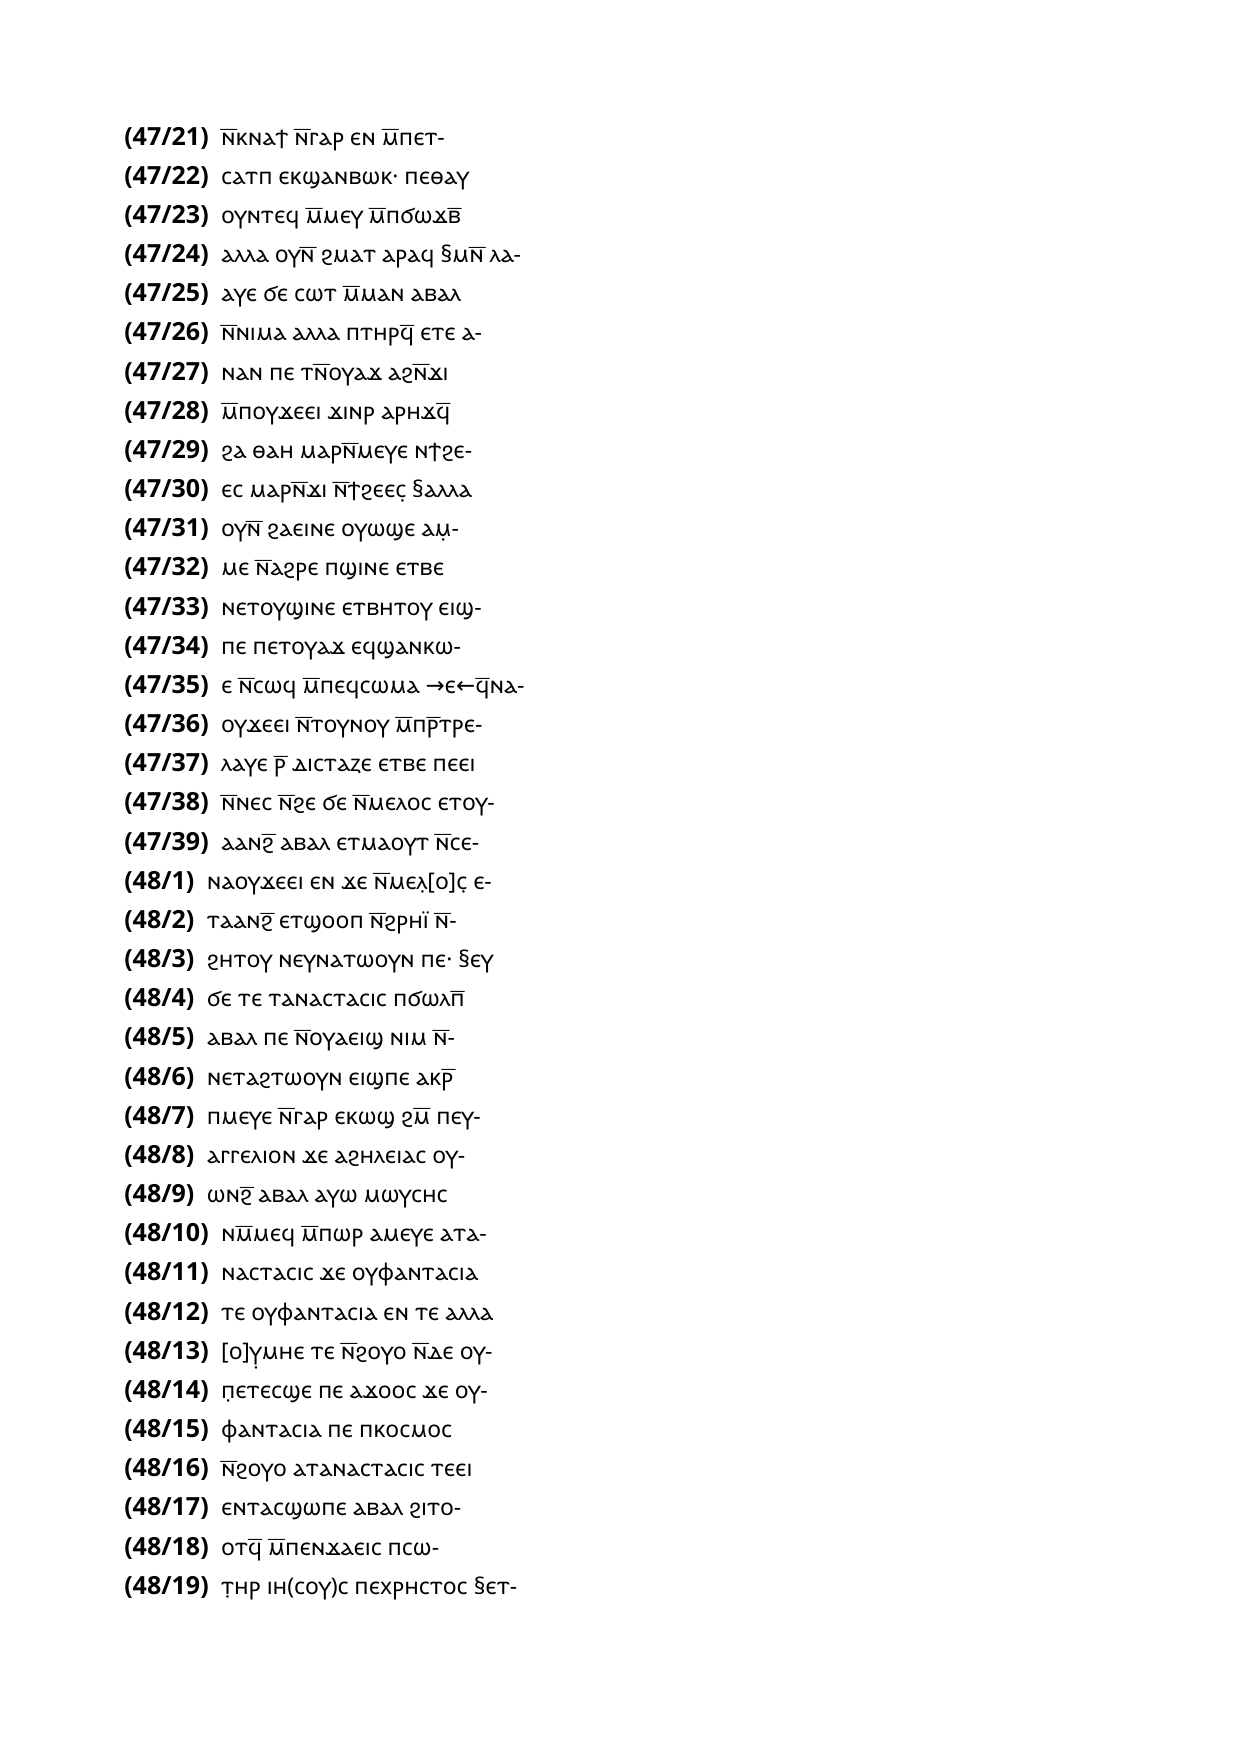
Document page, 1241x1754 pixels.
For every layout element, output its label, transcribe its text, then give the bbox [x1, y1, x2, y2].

text (43/25) §ⲟⲩⲛ ϩⲁⲉⲓⲛⲉ ⲡⲁϣⲏⲣⲉ ⲣⲏ‐ (43/26) ⲅⲓⲛⲟⲥ ⲉⲩⲱϣⲉ ⲁⲥⲃⲟ ⲁϩⲁϩ (43/27) ⲟⲩⲛⲧⲉⲩ ⲙ̅ⲙⲉⲩ ⲙ̅ⲡⲓⲥⲕⲟⲡⲟⲥ (43/28) ⲉⲩⲉⲙⲁϩⲧⲉ ⲛ̅ϩⲛ̅ⲍⲏⲧⲏⲙⲁ (43/29) ⲉⲩϣⲁⲁⲧ ⲙ̅ⲡⲉⲩⲃⲱⲗ ⲁⲩⲱ (43/30) ⲉⲩϣⲁⲛⲙⲉⲉⲧⲉ ⲁⲛⲉⲉⲓ ϣⲁⲩ‐ (43/31) ⲙⲉⲩⲉ ⲁϩⲛ̅ⲙⲛ̅ⲧⲛⲁϭ ⲛ̅ϩⲣⲏ‐ (43/32) ⲓ̈ ⲛ̅ϩⲏⲧⲟⲩ ⲛ̅ϯⲙⲉⲩⲉ ⲛ̅ⲇⲉ ⲉⲛ (43/33) ϫⲉ ⲁⲩⲁϩⲉ ⲁⲣⲉⲧⲟⲩ ⲙ̅ⲫⲟⲩⲛ ⲙ̅‐ (43/34) ⲡⲗⲟⲅⲟⲥ ⲛ̅ⲧⲙⲏⲉ ⲉⲩϣⲓⲛⲉ (43/35) ⲛ̅ϩⲟⲩⲟ ⲁⲡⲉⲩⲙ̅ⲧⲁⲛ ⲡⲉⲉⲓ (43/36) ⲛ̅ⲧⲁϩⲛ̅ϫⲓⲧϥ̅ ϩⲓⲧⲙ̅ ⲡⲛ̅ⲥⲱⲧ‐ (43/37) ⲏⲣ ⲡⲛ̅ϫⲁⲉⲓⲥ ⲡⲉⲭⲣⲏⲥⲧⲟⲥ (44/1) ⲛ̅ⲧⲁϩⲛ̅ϫⲓⲧϥ̅ ⲛ̅ⲧⲁⲣⲉⲛⲥⲟⲩ‐ (44/2) ⲱⲛ ⲧⲙⲏⲉ ⲁⲩⲱ ⲁⲛⲙ̅ⲧⲁⲛ (44/3) ⲙ̅ⲙⲁⲛ ⲁϩⲣⲏⲓ̈ ⲁϫⲱⲥ ⲁⲗⲗⲁ (44/4) ⲉⲡⲉⲓⲇⲏ ⲉⲕϣⲓⲛⲉ ⲙ̅ⲙⲁⲛ (44/5) ⲁⲡⲉⲧⲉϣϣⲉ ϩⲛ̅ ⲟⲩϩⲗⲁϭ (44/6) ⲉⲧⲃⲉ ⲧⲁⲛⲁⲥⲧⲁⲥⲓⲥ ϯⲥϩⲉ‐ (44/7) ⲉⲓ ⲛⲉⲕ ϫⲉ ⲟⲩⲁⲛⲁⲅⲕⲁⲓⲟⲛ (44/8) ⲧⲉ ⲁⲩⲱ ⲟⲩⲛ ϩⲁϩ ⲙ̅ⲙⲉⲛ ⲟ‐ (44/9) ⲉⲓ ⲛ̅ⲁⲡⲓⲥⲧⲟⲥ ⲁⲣⲁⲥ ϩⲛ̅ⲕⲟⲩ‐ (44/10) ⲉⲓ ⲛ̅ⲇⲉ ⲛⲉⲧϭⲓⲛⲉ ⲙ̅ⲙⲁⲥ (44/11) ⲉⲧⲃⲉ ⲡⲉⲉⲓ ⲙⲁⲣⲉⲡⲗⲟⲅⲟⲥ (44/12) ϣⲱⲡⲉ ⲛⲉⲛ ⲉⲧⲃⲏⲧⲥ §ⲛ̣̅‐ (44/13) ⲧ̣ⲁϩⲁⲡϫⲁⲉⲓⲥ ⲣ̅ ⲭⲣⲱ ⲛ̅ⲉϣ (44/14) ⲛ̅ϩⲉ ⲛ̅ⲛ̅ϩⲃⲏⲩⲉ ⲉϥϣⲟ‐ (44/15) ⲟⲡ ϩⲛ̅ ⲥⲁⲣⲝ ⲁⲩⲱ ⲛ̅ⲧⲁ‐ (44/16) ⲣⲉϥⲟⲩⲁⲛϩϥ̅ ⲁⲃⲁⲗ ⲉⲩϣⲏ‐ (44/17) ⲣⲉ ⲛ̅ⲛⲟⲩⲧⲉ ⲡⲉ ⲁϥϩⲙⲁϩⲉ (44/18) ϩⲛ̅ ⲡⲓⲧⲟⲡⲟⲥ ⲡⲉⲉⲓ ⲉⲧⲕϩ‐ (44/19) ⲙⲁⲥⲧ̅ ⲛ̅ϩⲏⲧϥ̅ ⲉϥϣⲉϫⲉ (44/20) ⲁⲡⲛⲟⲙⲟⲥ ⲛ̅ⲧⲫⲩⲥⲓⲥ ⲉⲉⲓϫⲟⲩ (44/21) ⲛ̅ⲇⲉ ⲙ̅ⲙⲁϥ ϫⲉ ⲡⲙⲟⲩ· ⲡϣⲏ‐ (44/22) ⲣⲉ ⲛ̅ⲇⲉ ⲙ̅ⲡⲛⲟⲩⲧⲉ ⲣⲏⲅⲓⲛⲉ (44/23) ⲛⲉⲩϣⲏⲣⲉ ⲛ̅ⲣⲱⲙⲉ ⲡⲉ ⲁⲩ‐ (44/24) ⲱ ⲛⲉϥⲉⲙⲁϩⲧⲉ ⲁⲣⲁⲩ ⲙ̅ⲡⲉ‐ (44/25) ⲥⲛⲉⲩ ⲉⲩⲛ̅ⲧⲉϥ̅ ⲙ̅ⲙⲉⲩ ⲛ̅ⲧ‐ (44/26) ⲙⲛ̅ⲧⲣⲱⲙⲉ ⲙⲛ̅ ⲧⲙⲛ̅ⲧⲛⲟⲩ‐ (44/27) ⲧⲉ ϫⲉⲕⲁⲥⲉ ⲉϥⲛⲁϫⲣⲟ ⲙ̅ⲙⲉⲛ (44/28) ⲁⲡⲙⲟⲩ ⲁⲃⲁⲗ ϩⲓⲧⲙ̅ ⲡⲧⲣϥ̅‐ (44/29) ϣⲱⲡⲉ ⲛ̅ϣⲏⲣⲉ ⲛ̅ⲛⲟⲩⲧⲉ (44/30) ϩⲓⲧⲟⲟⲧϥ̅ ⲇⲉ ⲙ̅ⲡϣⲏⲣⲉ ⲙ̅‐ (44/31) ⲡⲣⲱⲙⲉ ⲉⲣⲉⲧⲁⲡⲟⲕⲁⲧⲁⲥⲧⲁ‐ (44/32) ⲥⲓⲥ ⲛⲁϣⲱⲡⲉ ⲁϩⲟⲩⲛ ⲁⲡ‐ (44/33) ⲡⲗⲏⲣⲱⲙⲁ ⲉⲡⲉⲓⲇⲏ ⲛ̅ϣⲁ‐ (44/34) ⲣⲡ̅ ⲉϥϣⲟⲟⲡ ⲁⲃⲁⲗ ϩⲙ̅ ⲡⲥⲁ ⲛ‐ (44/35) ⲧⲡⲉ ⲛ̅ⲥⲡⲉⲣⲙⲁ ⲛ̅ⲧⲙⲏⲉ ⲉⲙ‐ (44/36) ⲡⲁⲧⲉϯⲥⲩⲥⲧⲁⲥⲓⲥ ϣⲱⲡⲉ (44/37) ϩⲛ̅ ⲧⲉⲉⲓ ⲁϩⲛ̅ⲙⲛ̅ⲧϫⲁⲉⲓⲥ ⲙⲛ̅ (44/38) ϩⲛ̅ⲙⲛ̅ⲧⲛⲟⲩⲧⲉ ϣⲱⲡⲉ ⲉⲛⲁ‐ (44/39) ϣⲱⲟⲩ §ϯⲥⲁⲩⲛⲉ ϫⲉ ⲉⲉⲓⲧⲉⲩⲟ (45/1) ⲙ̅ⲡⲃⲱⲗ ϩⲛ̅ ϩⲛ̅ϩⲃⲏⲩⲉ ⲛ̅‐ (45/2) ⲇⲩⲥⲕⲟⲗⲟⲛ ⲁⲗⲗⲁ ⲙⲛ̅ ⲗⲁⲩⲉ ⲛ̅‐ (45/3) ⲇⲩⲥⲕⲟⲗⲟⲛ ϣⲟⲟⲡ ϩⲙ̅ ⲡⲗⲟ‐ (45/4) ⲅⲟⲥ ⲛ̅ⲧⲙⲏⲉ ⲁⲗⲗⲁ ⲉⲡⲉⲓⲇⲏ {ⲉ‐ (45/5) ⲧⲣⲉ}ⲡⲃⲱⲗ ⲛ̅ⲧⲁϥⲉⲓ ⲁⲃⲁⲗ ⲁ‐ (45/6) ⲧⲙⲏⲧⲉ ⲁⲧⲙ̅ⲕⲉ ⲗⲁⲩⲉ ⲉϥϩⲏⲡ (45/7) ⲁⲗⲗⲁ ⲁⲧⲣⲉϥⲟⲩⲱⲛϩ̅ ⲁⲃⲁⲗ (45/8) ⲙ̅ⲡⲧⲏⲣϥ̅ ϩⲁⲡⲗⲱⲥ ⲉⲧⲃⲉ ⲡ‐ (45/9) ϣⲱⲡⲉ ⲡⲃⲱⲗ ⲁⲃⲁⲗ ⲙ̅ⲙⲉⲛ (45/10) ⲙ̅ⲡⲡⲉⲑⲁⲩ ⲡⲟⲩⲱⲛϩ̅ ⲇⲉ ⲁ‐ (45/11) ⲃⲁⲗ ⲙ̅ⲡⲉⲧⲥⲁⲧⲡ̅· ⲧⲉⲉⲓ ⲧⲉ (45/12) ⲧⲡⲣⲟⲃⲟⲗⲏ ⲛ̅ⲧⲙⲏⲉ ⲙⲛ̅ ⲡⲉ‐ (45/13) ⲡⲛⲉⲩⲙⲁ ⲧⲉⲭⲁⲣⲓⲥ ⲧⲁ ⲧⲙⲏ̣‐ (45/14) ⲉ ⲧⲉ §ⲡⲥⲱⲧⲏⲣ ⲁϥⲱⲙⲛ̅ⲕ ⲙ̅‐ (45/15) ⲡⲙⲟⲩ ⲛ̅ⲕⲏⲡ ⲉⲛ ⲁⲣ̅ ⲁⲧⲥⲁⲩⲛⲉ (45/16) ⲁϥⲕⲱⲉ ⲛ̅ⲅⲁⲣ ⲁϩⲣⲏⲓ̈ ⲙ̅ⲡⲕⲟ‐ (45/17) ⲥⲙⲟⲥ ⲉϣⲁϥⲧⲉⲕⲟ ⲁϥϣϥ̅ⲧ[ϥ] (45/18) ⲁϩⲟⲩⲛ ⲁⲩⲁⲓⲱⲛ ⲛ̅ⲁⲧⲧⲉⲕⲟ (45/19) ⲁⲩⲱ ⲁϥⲧⲟⲩⲛⲁⲥϥ̅ ⲉⲁϥⲱ‐ (45/20) ⲙⲛ̅ⲕ ⲙ̅ⲡⲉⲧⲟⲩⲁⲛϩ̅ ⲁⲃⲁⲗ (45/21) ⲁⲃⲁⲗ ϩⲓⲧⲟⲟⲧϥ̅· ⲙ̅ⲡⲁⲧⲛⲉⲩ (45/22) ⲁⲣⲁϥ ⲁⲩⲱ ⲁϥϯ ⲛⲉⲛ ⲛ̅‐ (45/23) ⲧⲉϩⲓⲏ ⲛ̅ⲧⲛ̅ⲙⲛ̅ⲧⲁⲧⲙⲟⲩ ⲧⲟ‐ (45/24) ⲧⲉ ϭⲉ ⲛ̅ⲑⲉ ⲛ̅ⲧⲁϩⲁⲡⲁⲡⲟⲥⲧⲟ‐ (45/25) ⲗⲟⲥ ϫⲟⲟϥ ϫⲉ ⲁⲛϣⲡ̅ ϩⲓⲥⲉ (45/26) ⲛⲙ̅ⲙⲉϥ ⲁⲩⲱ ⲁⲛⲧⲱⲱⲛ (45/27) ⲛⲙ̅ⲙⲉϥ ⲁⲩⲱ ⲁⲛⲃⲱⲕ ⲁⲧⲡⲉ (45/28) ⲛⲙ̅ⲙⲉϥ ⲉⲓϣⲡⲉ ⲧⲛ̅ϣⲟ‐ (45/29) ⲟⲡ ⲛ̅ⲇⲉ ⲉⲛⲟⲩⲁⲛϩ̅ ⲁⲃⲁⲗ ϩⲙ̅ (45/30) ⲡⲓⲕⲟⲥⲙⲟⲥ ⲉⲛⲣ̅ ⲫⲟⲣⲉⲓ ⲙ̅‐ (45/31) ⲙⲁϥ ⲉⲛϣⲟⲟⲡ ⲛ̅ⲁⲕⲧⲓⲛ (45/32) ⲙ̅ⲡⲉⲧⲙ̅ⲙⲉⲩ ⲁⲩⲱ ⲉⲩⲉ‐ (45/33) ⲙⲁϩⲧⲉ ⲙ̅ⲙⲁⲛ ⲁⲃⲁⲗ ϩⲓⲧⲟ‐ (45/34) ⲟⲧϥ̅ ϣⲁ ⲡⲛ̅ϩⲱⲧⲡ ⲉⲧⲉ ⲡⲉ‐ (45/35) ⲉⲓ ⲡⲉ ⲡⲉⲛⲙⲟⲩ ϩⲙ̅ ⲡⲉⲉⲓⲃⲓ‐ (45/36) ⲟⲥ ⲉⲩⲥⲱⲕ ⲙ̅ⲙⲁⲛ ⲁⲧⲡⲉ ⲁ‐ (45/37) ⲃⲁⲗ ϩⲓⲧⲟⲟⲧϥ̅ ⲛ̅ⲑⲉ ⲛ̅ⲛⲓⲁⲕⲧⲓⲛ (45/38) ϩⲓⲧⲙ̅ ⲡⲣⲏ ⲉⲛⲥⲉⲉⲙⲁϩⲧⲉ ⲙ̅‐ (45/39) ⲙⲁⲛ ⲉⲛ ϩⲓⲧⲛ̅ ⲗⲁⲩⲉ ⲧⲉⲉⲓ ⲧⲉ (45/40) ⲧⲁⲛⲁⲥⲧⲁⲥⲓⲥ ⲛ̅ⲡⲛⲉⲩⲙⲁ‐ (46/1) ⲧⲓⲕⲏ ⲉⲥⲱⲙⲛ̅ⲕ ⲛ̅ⲧⲯⲩⲭⲓⲕⲏ (46/2) ϩⲟⲙⲟⲓⲱⲥ ⲙⲛ̅ ⲧⲕⲉⲥⲁⲣⲕⲓⲕⲏ (46/3) §ⲉⲓϣⲡⲉ ⲟⲩⲛ ⲟⲩⲉⲉⲓ ⲛ̅ⲇⲉ ⲉⲙϥ̅‐ (46/4) ⲡⲓⲥⲧⲉⲩⲉ ⲉⲛ ⲙⲛ̅ⲧⲉϥ ⲙ̅ⲙⲉⲩ ⲙ̅‐ (46/5) ⲡⲣ̅ ⲡⲉⲓⲑⲉ· ⲡⲧⲟⲡⲟⲥ ⲅⲁⲣ ⲛ̅ⲧⲡⲓ‐ (46/6) ⲥⲧⲓⲥ ⲡⲉ ⲡⲁϣⲏⲣⲉ ⲁⲩⲱ ⲡⲁ ⲡⲣ̣̅ (46/7) ⲡⲉⲓⲑⲉ ⲉⲛ ⲡⲉ ⲡⲉⲧⲙⲁⲁⲩⲧ ⲛⲁ‐ (46/8) ⲧⲱⲱⲛ ⲁⲩⲱ ⲟⲩⲛ ⲡⲉⲧⲣ̅ ⲡⲓⲥⲧⲉⲩ‐ (46/9) ⲉ ϩⲛ̅ ⲛ̅ⲫⲓⲗⲟⲥⲟⲫⲟⲥ ⲉⲧⲛ̅ⲛⲓⲙⲁ (46/10) ⲁⲗⲗⲁ ϥ̅ⲛⲁⲧⲱⲱⲛ ⲁⲩⲱ ⲡⲫⲓⲗⲟ‐ (46/11) ⲥⲟⲫⲟⲥ ⲉⲧⲛ̅ⲛⲓⲙⲁ ⲙ̅ⲡⲱⲣ ⲁⲧⲣⲉϥ‐ (46/12) ⲡⲓⲥⲧⲉⲩⲉ ⲟⲩⲣⲉϥⲕⲧⲟ ⲙ̅ⲙⲁϥ ⲟⲩ‐ (46/13) [ⲁ]ⲉ̣ⲉⲧϥ̅ ⲁⲩⲱ ⲉⲧⲃⲉ ⲧⲛ̅ⲡⲓⲥⲧⲓⲥ (46/14) [ⲁ]ϩⲛ̅ⲥⲟⲩⲛ̅ ⲡϣⲏⲣⲉ ⲛ̅ⲅⲁⲣ ⲙ̅‐ (46/15) ⲡⲣⲱⲙⲉ ⲁⲩⲱ ⲁϩⲛ̅ⲡⲓⲥⲧⲉⲩⲉ (46/16) ϫⲉ ⲁϥⲧⲱⲟⲩⲛ ⲁⲃⲁⲗ ϩⲛ̅ ⲛⲉⲧ‐ (46/17) ⲙⲁⲟⲩⲧ ⲁⲩⲱ ⲡⲉⲉⲓ ⲡⲉⲧⲛ̅ϫⲟⲩ (46/18) ⲙ̅ⲙⲁϥ ϫⲉ ⲁϥϣⲱⲡⲉ ⲛ̅ⲃⲱⲗ (46/19) ⲁⲃⲁⲗ ⲙ̅ⲡⲙⲟⲩ ϩⲱⲥ ⲟⲩⲛⲁϭ (46/20) ⲡⲉ →ⲡ←ⲉⲧⲟⲩⲣ̅ ⲡⲓⲥⲧⲉⲩⲉ ⲁⲣⲁϥ̅ ϩⲛ̅‐ (46/21) ⲛⲁⲧ ⲛⲉ ⲛⲉⲧⲣ̅ ⲡⲓⲥⲧⲉⲩⲉ §ⲛ̅ϥⲛⲁ‐ (46/22) ⲧⲉⲕⲟ ⲉⲛ ⲛ̅ϭⲓ ⲡⲙⲉⲩⲉ ⲛ̅ⲛⲉ‐ (46/23) ⲧⲟⲩⲁϫ ⲛ̅ϥⲛⲁⲧⲉⲕⲟ ⲉⲛ ⲛ̅ϭⲓ (46/24) ⲡⲛⲟⲩⲥ ⲛ̅ⲛⲉⲧⲁϩⲥⲟⲩⲱⲱⲛϥ̅ (46/25) ⲉⲧⲃⲉ ⲡⲉⲉⲓ ⲧⲛ̅ⲥⲁⲧⲡ ⲁϩⲟⲩⲛ (46/26) ⲁⲡⲟⲩϫⲉⲉⲓ ⲙⲛ̅ ⲡⲥⲱⲧⲉ ⲉ‐ (46/27) ⲁϩⲟⲩⲧⲁϣⲛ̅ ϫⲓⲛ ⲛ̅ϣⲁⲣⲡ̅ (46/28) ⲁⲧⲣ̅ⲛⲧⲙ̅·ϩⲁⲉⲓⲉ ϩⲛ̅ ⲧⲙⲛ̅ⲧ‐ (46/29) ⲁⲑⲏⲧ ⲛ̅ⲛⲉⲧⲟⲉⲓ ⲛ̅ⲁⲧⲥⲁⲩⲛⲉ (46/30) ⲁⲗⲗⲁ ⲉⲛⲁⲉⲓ ⲁϩⲟⲩⲛ ⲁⲧⲙⲛ̅ⲧ‐ (46/31) ⲣⲙ̣̅〈ⲛ〉ϩⲏⲧ ⲛ̅ⲛⲉⲧⲁϩⲥⲟⲩⲱⲛ ⲧ‐ (46/32) ⲙⲏⲉ ⲧⲙⲏⲉ ϭⲉ ⲉⲧⲟⲩⲣⲁⲉⲓⲥ ⲁ‐ (46/33) ⲣⲁⲥ ⲙⲛ̅ ϣϭⲁⲙ ⲛ̅ⲕⲁⲁⲥ ⲁ‐ (46/34) ⲃⲁⲗ ⲟⲩⲧⲉ ⲛⲉⲥϣⲱⲡⲉ ⲟⲩ‐ (46/35) ϫⲱⲣⲉ ⲡⲉ 〈ⲡ〉ⲥⲩⲥⲧⲏⲙⲁ ⲙ̅ⲡ‐ (46/36) ⲡⲗⲏⲣⲱⲙⲁ ⲟⲩⲕⲟⲩⲉⲓ ⲡⲉ ⲡⲉⲛ‐ (46/37) ⲧⲁϩⲃⲱⲗ ⲁⲃⲁⲗ ⲁϥϣⲱⲡⲉ (46/38) ⲙ̅ⲕⲟⲥⲙⲟⲥ ⲡⲧⲏⲣϥ̅ ⲛ̅ⲇⲉ ⲡⲉ (46/39) ⲡⲉⲧⲟⲩⲉⲙⲁϩⲧⲉ ⲙ̅ⲙⲁϥ ⲙ̣ⲡ̣ⲉ̣ϥ‐ (47/1) ϣⲱⲡⲉ ⲛⲉϥϣⲟⲟⲡ ⲡⲉ ϩⲱⲥ‐ (47/2) ⲧⲉ ⲙ̅ⲡⲱⲣ ⲁⲣ̅ ⲇⲓⲥⲧⲁⲍⲉ ⲉⲧⲃⲉ (47/3) ⲧⲁⲛⲁⲥⲧⲁⲥⲓⲥ ⲡⲁϣⲏⲣⲉ ⲣⲏⲅⲓⲛⲉ (47/4) ⲉⲓϣⲡⲉ ⲛⲉⲕϣⲟⲟⲡ ⲛ̅ⲅⲁⲣ ⲉⲛ (47/5) ϩⲛ̅ ⲥⲁⲣⲝ ⲁⲕϫⲓ ⲥⲁⲣⲝ ⲛ̅ⲧⲁⲣⲉⲕ‐ (47/6) ⲉⲓ ⲁϩⲟⲩⲛ ⲁⲡⲓⲕⲟⲥⲙⲟⲥ ⲉⲧⲃⲉ (47/7) ⲉⲩ ⲛ̅ⲕⲛⲁϫⲓ ⲉⲛ ⲛ̅ⲧⲥⲁⲣⲝ ⲉⲕϣⲁⲛ‐ (47/8) ⲃⲱⲕ ⲁϩⲣⲏⲓ̈ ⲁϩⲟⲩⲛ ⲁⲡⲁⲓⲱⲛ (47/9) ⲡⲉⲧⲥⲁⲧⲡ̅ ⲁⲧⲥⲁⲣⲝ ⲡⲉⲧϣⲟ‐ (47/10) ⲟⲡ ⲛⲉⲥ ⲛ̅ⲁⲓⲧⲓⲟⲥ ⲙ̅ⲡⲱⲱⲛϩ̅ (47/11) ⲡⲉⲧϣⲱⲡⲉ ⲉⲧⲃⲏⲧⲕ̅ ⲙⲏ ⲙ̅‐ (47/12) ⲡⲱⲕ ⲉⲛ ⲡⲉ ⲡⲉⲧⲉ ⲡⲱⲕ ⲡⲉ (47/13) ⲙⲏ ⲛ̅ϥϣⲟⲟⲡ ⲉⲛ ⲛⲙ̅ⲙⲉⲕ̣ (47/14) ⲁⲗⲗⲁ ⲉⲕⲛ̅ⲛⲓⲙⲁ ⲉⲩ ⲡⲉ ⲉⲧⲕ‐ (47/15) ϣⲁⲁⲧ ⲙ̅ⲙⲁϥ ⲡⲉⲉⲓ ⲡⲉ ⲛ̅ⲧⲁ‐ (47/16) ⲕⲣ̅ ⲥⲡⲟⲩⲇⲁⲍⲉ ⲁⲥⲃⲟ ⲁⲣⲁϥ (47/17) §ⲡⲭⲟⲣⲓⲟⲛ ⲙ̅ⲡⲥⲱⲙⲁ ⲉⲧⲉ ⲡⲉ‐ (47/18) ⲉⲓ ⲡⲉ ⲧⲙⲛ̅ⲧϩⲗ̅ⲗⲟ ⲁⲩⲱ· ⲕ‐ (47/19) ϣⲟⲟⲡ ⲛ̅ⲧⲉⲕⲟ ⲟⲩⲛⲧⲉⲕ ⲙ̅‐ (47/20) ⲙⲉⲩ ⲛ̅ⲧⲁⲡⲟⲩⲥⲓⲁ ⲛ̅ⲟⲩϩⲏⲩ (47/21) ⲛ̅ⲕⲛⲁϯ ⲛ̅ⲅⲁⲣ ⲉⲛ ⲙ̅ⲡⲉⲧ‐ (47/22) ⲥⲁⲧⲡ ⲉⲕϣⲁⲛⲃⲱⲕ· ⲡⲉⲑⲁⲩ (47/23) ⲟⲩⲛⲧⲉϥ ⲙ̅ⲙⲉⲩ ⲙ̅ⲡϭⲱϫⲃ̅ (47/24) ⲁⲗⲗⲁ ⲟⲩⲛ̅ ϩⲙⲁⲧ ⲁⲣⲁϥ §ⲙⲛ̅ ⲗⲁ‐ (47/25) ⲁⲩⲉ ϭⲉ ⲥⲱⲧ ⲙ̅ⲙⲁⲛ ⲁⲃⲁⲗ (47/26) ⲛ̅ⲛⲓⲙⲁ ⲁⲗⲗⲁ ⲡⲧⲏⲣϥ̅ ⲉⲧⲉ ⲁ‐ (47/27) ⲛⲁⲛ ⲡⲉ ⲧⲛ̅ⲟⲩⲁϫ ⲁϩⲛ̅ϫⲓ (47/28) ⲙ̅ⲡⲟⲩϫⲉⲉⲓ ϫⲓⲛⲣ ⲁⲣⲏϫϥ̅ (47/29) ϩⲁ ⲑⲁⲏ ⲙⲁⲣⲛ̅ⲙⲉⲩⲉ ⲛϯϩⲉ‐ (47/30) ⲉⲥ ⲙⲁⲣⲛ̅ϫⲓ ⲛ̅ϯϩⲉⲉⲥ̣ §ⲁⲗⲗⲁ (47/31) ⲟⲩⲛ̅ ϩⲁⲉⲓⲛⲉ ⲟⲩⲱϣⲉ ⲁⲙ̣‐ (47/32) ⲙⲉ ⲛ̅ⲁϩⲣⲉ ⲡϣⲓⲛⲉ ⲉⲧⲃⲉ (47/33) ⲛⲉⲧⲟⲩϣⲓⲛⲉ ⲉⲧⲃⲏⲧⲟⲩ ⲉⲓϣ‐ (47/34) ⲡⲉ ⲡⲉⲧⲟⲩⲁϫ ⲉϥϣⲁⲛⲕⲱ‐ (47/35) ⲉ ⲛ̅ⲥⲱϥ ⲙ̅ⲡⲉϥⲥⲱⲙⲁ →ⲉ←ϥ̅ⲛⲁ‐ (47/36) ⲟⲩϫⲉⲉⲓ ⲛ̅ⲧⲟⲩⲛⲟⲩ ⲙ̅ⲡⲣ̅ⲧⲣⲉ‐ (47/37) ⲗⲁⲩⲉ ⲣ̅ ⲇⲓⲥⲧⲁⲍⲉ ⲉⲧⲃⲉ ⲡⲉⲉⲓ (47/38) ⲛ̅ⲛⲉⲥ ⲛ̅ϩⲉ ϭⲉ ⲛ̅ⲙⲉⲗⲟⲥ ⲉⲧⲟⲩ‐ (47/39) ⲁⲁⲛϩ̅ ⲁⲃⲁⲗ ⲉⲧⲙⲁⲟⲩⲧ ⲛ̅ⲥⲉ‐ (48/1) ⲛⲁⲟⲩϫⲉⲉⲓ ⲉⲛ ϫⲉ ⲛ̅ⲙⲉⲗ̣[ⲟ]ⲥ̣ ⲉ‐ (48/2) ⲧⲁⲁⲛϩ̅ ⲉⲧϣⲟⲟⲡ ⲛ̅ϩⲣⲏⲓ̈ ⲛ̅‐ (48/3) ϩⲏⲧⲟⲩ ⲛⲉⲩⲛⲁⲧⲱⲟⲩⲛ ⲡⲉ· §ⲉⲩ (48/4) ϭⲉ ⲧⲉ ⲧⲁⲛⲁⲥⲧⲁⲥⲓⲥ ⲡϭⲱⲗⲡ̅ (48/5) ⲁⲃⲁⲗ ⲡⲉ ⲛ̅ⲟⲩⲁⲉⲓϣ ⲛⲓⲙ ⲛ̅‐ (48/6) ⲛⲉⲧⲁϩⲧⲱⲟⲩⲛ ⲉⲓϣⲡⲉ ⲁⲕⲣ̅ (48/7) ⲡⲙⲉⲩⲉ ⲛ̅ⲅⲁⲣ ⲉⲕⲱϣ ϩⲙ̅ ⲡⲉⲩ‐ (48/8) ⲁⲅⲅⲉⲗⲓⲟⲛ ϫⲉ ⲁϩⲏⲗⲉⲓⲁⲥ ⲟⲩ‐ (48/9) ⲱⲛϩ̅ ⲁⲃⲁⲗ ⲁⲩⲱ ⲙⲱⲩⲥⲏⲥ (48/10) ⲛⲙ̅ⲙⲉϥ ⲙ̅ⲡⲱⲣ ⲁⲙⲉⲩⲉ ⲁⲧⲁ‐ (48/11) ⲛⲁⲥⲧⲁⲥⲓⲥ ϫⲉ ⲟⲩⲫⲁⲛⲧⲁⲥⲓⲁ (48/12) ⲧⲉ ⲟⲩⲫⲁⲛⲧⲁⲥⲓⲁ ⲉⲛ ⲧⲉ ⲁⲗⲗⲁ (48/13) [ⲟ]ⲩ̣ⲙⲏⲉ ⲧⲉ ⲛ̅ϩⲟⲩⲟ ⲛ̅ⲇⲉ ⲟⲩ‐ (48/14) ⲡ̣ⲉⲧⲉⲥϣⲉ ⲡⲉ ⲁϫⲟⲟⲥ ϫⲉ ⲟⲩ‐ (48/15) ⲫⲁⲛⲧⲁⲥⲓⲁ ⲡⲉ ⲡⲕⲟⲥⲙⲟⲥ (48/16) ⲛ̅ϩⲟⲩⲟ ⲁⲧⲁⲛⲁⲥⲧⲁⲥⲓⲥ ⲧⲉⲉⲓ (48/17) ⲉⲛⲧⲁⲥϣⲱⲡⲉ ⲁⲃⲁⲗ ϩⲓⲧⲟ‐ (48/18) ⲟⲧϥ̅ ⲙ̅ⲡⲉⲛϫⲁⲉⲓⲥ ⲡⲥⲱ‐ (48/19) ⲧ̣ⲏⲣ ⲓⲏ(ⲥⲟⲩ)ⲥ ⲡⲉⲭⲣⲏⲥⲧⲟⲥ §ⲉⲧ‐ (48/20) ⲃⲉ ⲉⲩ ⲛ̅ⲇⲉ ⲉⲉⲓⲧⲁⲙⲟ ⲙ̅‐ (48/21) ⲙⲁⲕ ⲛ̅ⲧⲉⲩⲛⲟⲩ ⲛⲉⲧⲁ‐ (48/22) ⲁⲛϩ̅ ⲥⲉⲛⲁⲙⲟⲩ ⲡⲱⲥ (48/23) ⲉⲩⲁⲛϩ̅ ϩⲛ̅ ⲟⲩⲫⲁⲛⲧⲁ‐ (48/24) ⲥⲓⲁ ⲛ̅ⲣⲙ̅ⲁⲁⲉⲓ ⲁⲩⲣ̅ ϩⲏ‐ (48/25) ⲕⲉ ⲁⲩⲱ ⲛⲛ̅ⲣⲁⲉⲓ ⲁⲩϣⲣ̅‐ (48/26) ϣⲱⲣⲟⲩ ⲡⲧⲏⲣϥ̅ ϣⲁⲣⲉⲃ‐ (48/27) ϣⲃ̅ⲉⲓⲉ ⲟⲩⲫⲁⲛⲧⲁⲥⲓⲁ (48/28) ⲡⲉ ⲡⲕⲟⲥⲙⲟⲥ ϫⲉⲕⲁⲥⲉ (48/29) ϭⲉ ⲛⲓⲣ̅ ⲕⲁⲧⲁⲗⲁⲗⲉⲓ ⲥⲁ ⲛ‐ (48/30) ϩⲃⲏⲩⲉ ⲁⲡⲉϩⲟⲩⲟ §ⲁⲗⲗⲁ (48/31) ⲧⲁⲛⲁⲥⲧⲁⲥⲓⲥ ⲙⲛ̅ⲧⲉⲥ ⲙ̅ⲙⲉⲩ (48/32) ⲙ̅ⲡⲓⲥⲙⲁⲧ ⲛ̅ϯⲙⲓⲛⲉ ϫⲉ (48/33) ⲧⲙⲏⲉ ⲧⲉ ⲡⲉ ⲡⲉⲧⲁϩⲉ ⲁⲣⲉⲧϥ̅ (48/34) ⲁⲩⲱ ⲡⲟⲩⲱⲛϩ̅ ⲁⲃⲁⲗ ⲙ̅ⲡⲉ‐ (48/35) ⲧϣⲟⲟⲡ ⲡⲉ ⲁⲩⲱ ⲡϣⲃ̅ⲉⲓ‐ (48/36) ⲉ ⲡⲉ ⲛ̅ⲛ̅ϩⲃⲏⲩⲉ ⲁⲩⲱ ⲟⲩ‐ (48/37) ⲙⲉⲧⲁⲃⲟⲗⲏ ⲁϩⲟⲩⲛ ⲁⲩⲙⲛ̅ⲧ‐ (48/38) ⲃⲣ̅ⲣⲉ ⲧⲙⲛ̅ⲧⲁⲧⲧⲉⲕⲟ ⲛ̅ⲅⲁⲣ (49/1) [ⲥϩⲉϯⲉ] ⟦ⲁϩⲣⲏⲓ⟧ ⲁⲡⲓⲧⲛ̅ ⲁⲭⲙ̅ (49/2) ⲡⲧ̣ⲉ̣ⲕ̣ⲟ ⲁⲩⲱ ⲡⲟⲩⲁⲉⲓⲛ ϥϩⲉ‐ (49/3) ϯⲉ ⲁⲡⲓⲧⲛ̅ ⲁϫⲙ̅ ⲡⲕⲉⲕⲉⲓ ⲉϥ‐ (49/4) ⲱⲙⲛ̅ⲕ ⲙ̅ⲙⲁϥ ⲁⲩⲱ ⲡⲡⲗⲏ‐ (49/5) ⲣⲱⲙⲁ ϥ̅ϫⲱⲕ ⲁⲃⲁⲗ ⲙ̅ⲡⲉϣ‐ (49/6) ⲧⲁ ⲛⲉⲉⲓ ⲛⲉ ⲛ̅ⲥⲩⲙⲃⲟⲗⲟⲛ ⲙⲛ̅ (49/7) ⲛ̅ⲧⲁⲛⲧⲛ̅ ⲛ̅ⲧⲁⲛⲁⲥⲧⲁⲥⲓⲥ· (49/8) ⲛ̅ⲧⲁϥ ⲡⲉ ⲉⲧⲧⲁⲙⲓⲟ ⲙ̅ⲡⲡⲉ‐ (49/9) ⲧⲛⲁⲛⲟⲩϥ̅ §ϩⲱⲥⲧⲉ ⲙ̅ⲡⲱⲣ ⲁ‐ (49/10) ⲣ̅ ⲛⲟⲉⲓ ⲙⲉⲣⲓⲕⲱⲥ ⲱ ⲣⲏⲅⲓ‐ (49/11) ⲛⲉ ⲟⲩⲧⲉ ⲙ̅ⲡⲣ̅ⲣ̅ ⲡⲟⲗⲓⲧⲉⲩⲉ‐ (49/12) ⲥⲑⲁⲓ ⲕⲁⲧⲁ ⲧⲉⲉⲓⲥⲁⲣⲝ ⲉⲧⲃⲉ (49/13) ⲧⲙⲛ̅ⲧⲟⲩⲉⲉⲓ ⲁⲗⲗⲁ ⲁⲙⲟⲩ ⲁ‐ (49/14) ⲃⲁⲗ ϩⲛ̅ ⲛ̅ⲙⲉⲣⲓⲥⲙⲟⲥ ⲙⲛ̅ ⲛ̅‐ (49/15) ⲙⲣ̅ⲣⲉ ⲁⲩⲱ ⲏⲇⲏ ⲟⲩⲛⲧⲉⲕ ⲙ̅‐ (49/16) ⲙⲉⲩ ⲛ̅ⲧⲁⲛⲁⲥⲧⲁⲥⲓⲥ ⲉⲓϣ‐ (49/17) ⲡⲉ ⲡⲉⲧⲛⲁⲙⲟⲩ ⲛ̅ⲅⲁⲣ ϥ̅ⲥⲁⲩ‐ (49/18) ⲛⲉ ⲁⲣⲁϥ ⲟⲩⲁⲉⲉⲧϥ̅ ϫⲉ ⲉϥ‐ (49/19) ⲛⲁⲙⲟⲩ ⲕⲁⲛ ⲉϥϣⲁⲛⲣ̅ ϩⲁϩ (49/20) ⲛ̅ⲣⲁⲙⲡⲉ ϩⲙ̅ ⲡⲉⲉⲓⲃⲓⲟⲥ ⲥⲉ‐ (49/21) ⲉⲓⲛⲉ ⲙ̅ⲙⲁϥ ⲁϩⲟⲩⲛ ⲁⲡⲉⲉⲓ (49/22) ⲉⲧⲃⲉ ⲉⲩ ⲛ̅ⲧⲁⲕ ⲛ̅ⲕⲛⲉⲩ ⲁⲣⲁⲕ (49/23) ⲉⲛ ⲟⲩⲁⲉⲉⲧⲕ̅ ⲉⲁⲕⲧⲱⲟⲩⲛ ⲁⲩ‐ (49/24) ⲱ ⲥⲉⲉⲓⲛⲉ ⲙ̅ⲙⲁⲕ ⲁϩⲟⲩⲛ ⲁⲡⲉ‐ (49/25) ⲉⲓ ⲉⲓϣⲡⲉ ⲟⲩⲛⲧⲉⲕ ⲙ̅ⲙⲉⲩ ⲙ̅‐ (49/26) ⲡⲧⲱⲟⲩⲛ ⲁⲗⲗⲁ ⲕϭⲉⲉⲧ· ϩⲱⲥ (49/27) ⲉⲕⲛⲁⲙⲟⲩ ⲕⲁⲓⲧⲟⲓⲅⲉ ⲡⲏ ϥ̅ⲥⲁⲩ‐ (49/28) ⲛⲉ ϫⲉ ⲁϥⲙⲟⲩ ⲉⲧⲃⲉ ⲉⲩ ϭⲉ (49/29) ϯⲕⲱⲉ ⲁⲃⲁⲗ ⲛ̅ⲥⲁ ⲧⲉⲕⲙⲛ̅ⲧ‐ (49/30) ⲁⲧⲣ̅ ⲅⲩⲙⲛⲁⲍⲉ ⲥ̅ϣⲉ ⲁⲡⲟⲩ‐ (49/31) ⲉⲉⲓ ⲡⲟⲩⲉⲉⲓ ⲁⲧⲣⲉϥⲣ̅ ⲁⲥⲕⲉⲓ (49/32) ⲛ̅ⲟⲩⲁⲡⲥ̅ ⲛ̅ϩⲉⲉⲥ ⲁⲩⲱ ⲛ̣̅ⲥⲉ‐ (49/33) ⲃⲁⲗϥ̅ ⲁⲃⲁⲗ ⲙ̅ⲡⲓⲥⲧⲟⲓⲭⲉⲓⲟⲛ (49/34) ϫⲉⲕⲁⲥⲉ ⲛ̅ϥⲣ̅ ⲡⲗⲁⲛⲁ ⲁⲗⲗⲁ ⲉϥ‐ (49/35) ⲛⲁϫⲓ ⲙ̅ⲙⲁϥ ⲟⲩⲁⲉⲉⲧϥ̅ ⲛ̅ⲕⲉ‐ (49/36) ⲥⲁⲡ ⲡⲉⲉⲓ ⲉⲧϣⲣⲡ̅ ⲛ̅ϣⲟ‐ (49/37) ⲟⲡ §ⲛⲉⲉⲓ ⲛ̅ⲧⲁϩⲓϫⲓⲧⲟⲩ ⲁⲃⲁⲗ (49/38) ϩⲛ̅ ⲧⲙⲛ̅ⲧⲁⲧⲣ̅ ⲫⲑⲟⲛⲉⲓ ⲙ̅ⲡⲁ‐ (50/1) ϫⲁⲉⲓⲥ ⲓ(ⲏⲥⲟⲩ)ⲥ ⲡⲉⲭⲣⲏⲥⲧ̣[ⲟⲥ ⲁⲓⲧⲥ]ⲉ‐ (50/2) ⲃⲁⲕ ⲁⲣⲁⲩ ⲙⲛ̅ ⲛⲉⲕⲥⲛ[ⲏⲩ] ⲛⲁϣⲏ‐ (50/3) ⲣⲉ ⲉⲙⲡⲓⲕⲉ ⲗⲁⲩⲉ ⲛ̅ⲥⲱⲉⲓ ϩⲛ̅ (50/4) ⲛⲉⲧⲉⲥϣⲉ ⲁⲡⲧⲁϫⲣⲉ ⲧⲏⲩⲧⲛ̅ (50/5) ⲉⲓϣⲡⲉ ⲟⲩⲛ ⲟⲩⲉⲉⲓ ⲛ̅ⲇⲉ ⲥⲏϩ (50/6) ⲉϥϣⲏⲕ ϩⲛ̅ ⲧⲁⲡⲁⲅⲅⲉⲗⲓⲁ ⲙ̅‐ (50/7) ⲡⲗⲟⲅⲟⲥ ϯⲛⲁⲃⲁⲗϥ̅ ⲁⲣⲱⲧⲛ̅ ⲉ‐ (50/8) ⲣⲉⲧⲛ̅ϣⲓⲛⲉ ϯⲛⲟⲩ ⲛ̅ⲇⲉ ⲙ̅‐ (50/9) ⲡⲣ̅ⲣ̅ ⲫⲑⲟⲛⲉⲓ ⲁⲗⲁⲩⲉ ⲉⲧⲏⲡ ⲁ‐ (50/10) ⲣⲁⲕ ⲉⲩⲛ̅ ϭⲁⲙ ⲙ̅ⲙⲁϥ ⲛ̅ⲣ̅ ⲱ‐ (50/11) ⲫⲉⲗⲉⲓ §ⲟⲩⲛ ϩⲁϩ ϭⲱϣⲧ̅ ⲁϩⲟⲩⲛ (50/12) ⲁⲡⲉⲉⲓ ⲡⲉⲉⲓ ⲛ̅ⲧⲁⲉⲓⲥϩⲉⲉⲓ ⲙ̅‐ (50/13) ⲙⲁϥ ⲛⲉⲕ ⲛⲉⲉⲓ ϯⲧⲁⲙⲟ ⲙ̅ⲙⲁⲩ (50/14) ⲁϯⲣⲏⲛⲏ ⲛ̅ϩⲏⲧⲟⲩ ⲙⲛ̅ ⲧⲉⲭⲁⲣⲓⲥ (50/15) ϯϣⲓⲛⲉ ⲁⲣⲁⲕ ⲙⲛ̅ ⲛⲉⲧⲙⲁⲉⲓⲉ (50/16) ⲙ̅ⲙⲱⲧⲛ̅ ⲉⲩⲟⲉⲓ ⲙ̅ⲙⲁⲉⲓⲥⲁⲛ (50/17) ⲡⲗⲟⲅⲟⲥ ⲉⲧⲃⲉ ⲧⲁ‐ (50/18) ⲛⲁⲥⲧⲁⲥⲓⲥ [118, 118, 1122, 1601]
